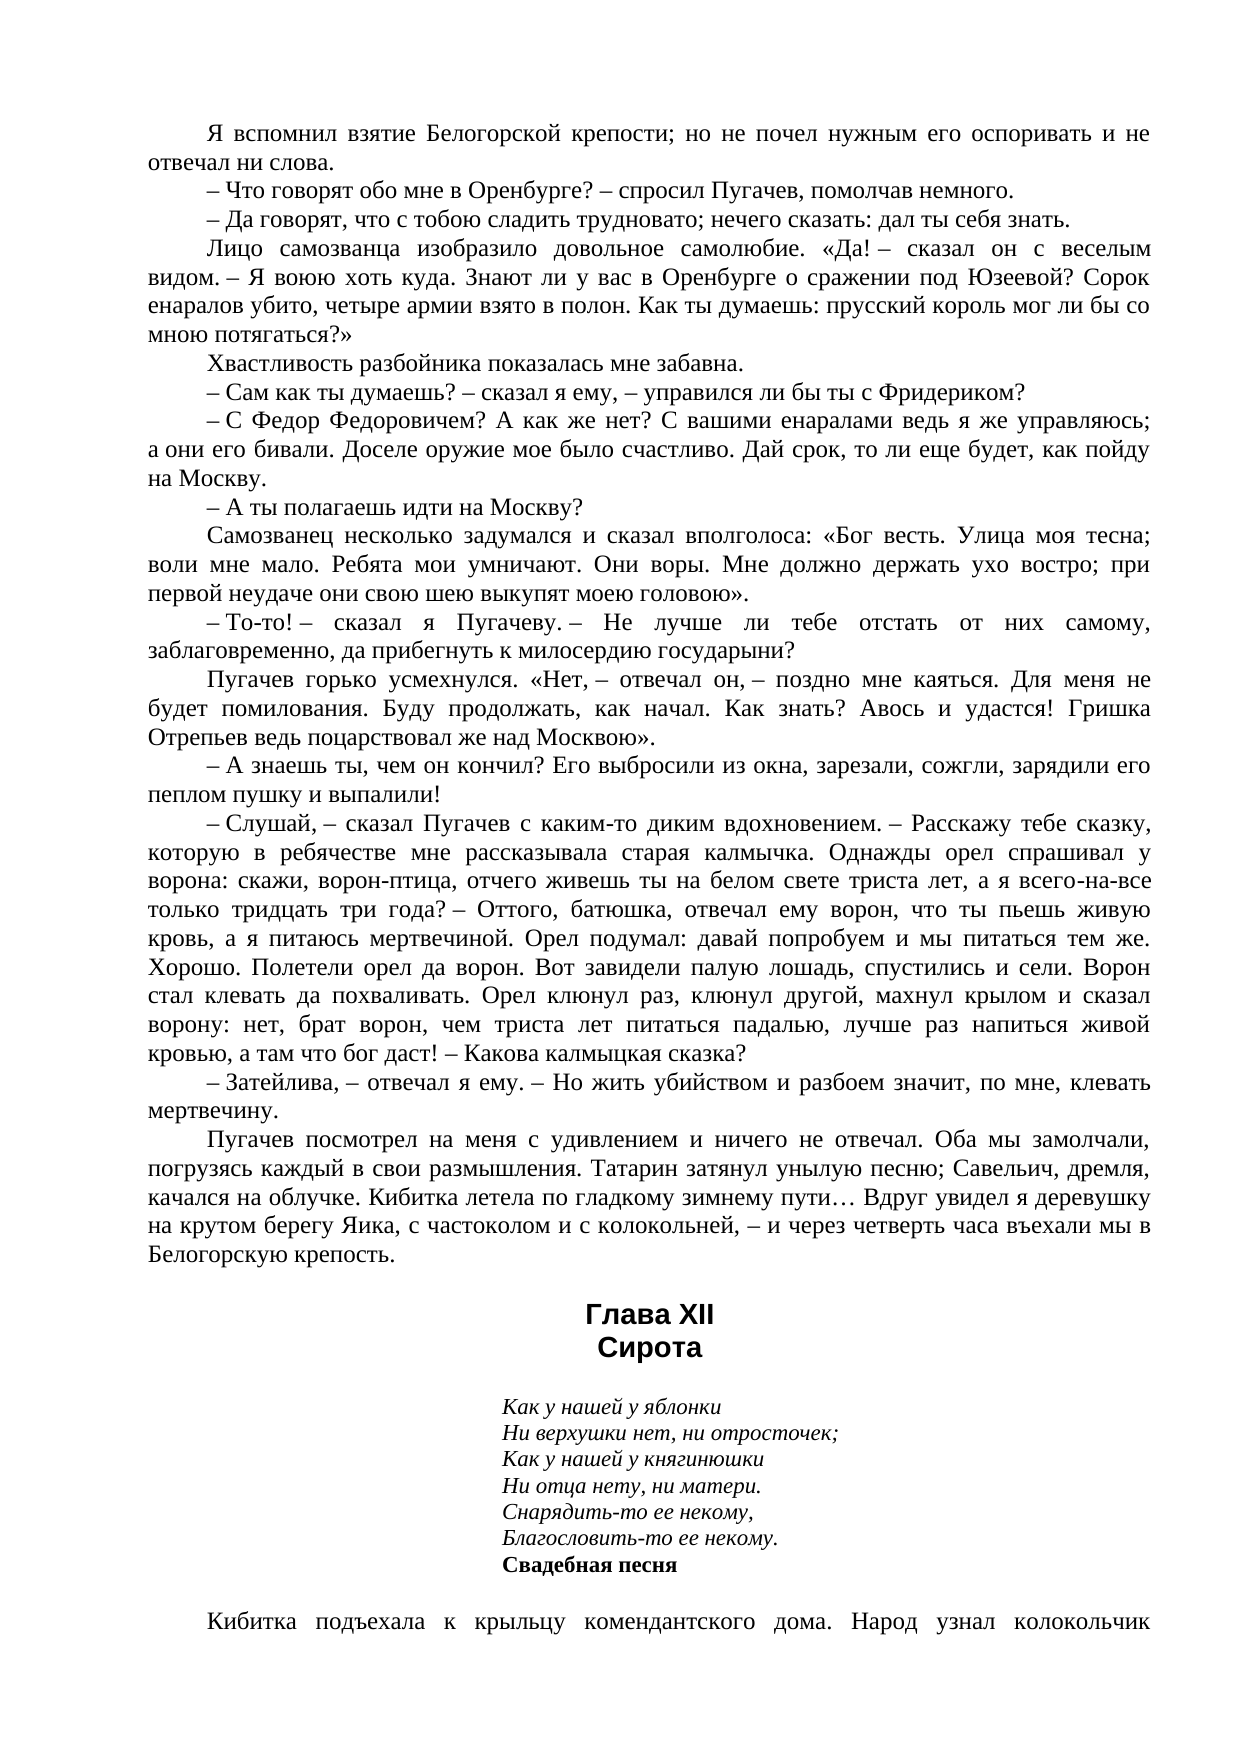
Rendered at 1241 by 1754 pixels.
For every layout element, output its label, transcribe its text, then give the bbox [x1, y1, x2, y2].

text Как у нашей у княгинюшки [460, 1445, 1152, 1472]
text Свадебная песня [460, 1551, 1152, 1577]
text Как у нашей у яблонки [460, 1393, 1152, 1419]
text Я вспомнил взятие Белогорской крепости; но не почел нужным его оспоривать и не отвечал ни слова. [148, 118, 1152, 176]
text Снарядить‑то ее некому, [460, 1498, 1152, 1524]
subtitle Глава XII [148, 1297, 1152, 1330]
text – А ты полагаешь идти на Москву? [148, 492, 1152, 521]
text Хвастливость разбойника показалась мне забавна. [148, 348, 1152, 377]
text Пугачев горько усмехнулся. «Нет, – отвечал он, – поздно мне каяться. Для меня не будет помилования. Буду продолжать, как начал. Как знать? Авось и удастся! Гришка Отрепьев ведь поцарствовал же над Москвою». [148, 664, 1152, 751]
text Лицо самозванца изобразило довольное самолюбие. «Да! – сказал он с веселым видом. – Я воюю хоть куда. Знают ли у вас в Оренбурге о сражении под Юзеевой? Сорок енаралов убито, четыре армии взято в полон. Как ты думаешь: прусский король мог ли бы со мною потягаться?» [148, 233, 1152, 348]
text – А знаешь ты, чем он кончил? Его выбросили из окна, зарезали, сожгли, зарядили его пеплом пушку и выпалили! [148, 751, 1152, 808]
text – Затейлива, – отвечал я ему. – Но жить убийством и разбоем значит, по мне, клевать мертвечину. [148, 1067, 1152, 1124]
text – Слушай, – сказал Пугачев с каким‑то диким вдохновением. – Расскажу тебе сказку, которую в ребячестве мне рассказывала старая калмычка. Однажды орел спрашивал у ворона: скажи, ворон‑птица, отчего живешь ты на белом свете триста лет, а я всего‑на‑все только тридцать три года? – Оттого, батюшка, отвечал ему ворон, что ты пьешь живую кровь, а я питаюсь мертвечиной. Орел подумал: давай попробуем и мы питаться тем же. Хорошо. Полетели орел да ворон. Вот завидели палую лошадь, спустились и сели. Ворон стал клевать да похваливать. Орел клюнул раз, клюнул другой, махнул крылом и сказал ворону: нет, брат ворон, чем триста лет питаться падалью, лучше раз напиться живой кровью, а там что бог даст! – Какова калмыцкая сказка? [148, 808, 1152, 1067]
text – Да говорят, что с тобою сладить трудновато; нечего сказать: дал ты себя знать. [148, 204, 1152, 233]
text Самозванец несколько задумался и сказал вполголоса: «Бог весть. Улица моя тесна; воли мне мало. Ребята мои умничают. Они воры. Мне должно держать ухо востро; при первой неудаче они свою шею выкупят моею головою». [148, 521, 1152, 607]
text Кибитка подъехала к крыльцу комендантского дома. Народ узнал колокольчик [148, 1606, 1152, 1635]
text Ни верхушки нет, ни отросточек; [460, 1419, 1152, 1445]
text Пугачев посмотрел на меня с удивлением и ничего не отвечал. Оба мы замолчали, погрузясь каждый в свои размышления. Татарин затянул унылую песню; Савельич, дремля, качался на облучке. Кибитка летела по гладкому зимнему пути… Вдруг увидел я деревушку на крутом берегу Яика, с частоколом и с колокольней, – и через четверть часа въехали мы в Белогорскую крепость. [148, 1124, 1152, 1268]
text – То‑то! – сказал я Пугачеву. – Не лучше ли тебе отстать от них самому, заблаговременно, да прибегнуть к милосердию государыни? [148, 607, 1152, 664]
text Ни отца нету, ни матери. [460, 1472, 1152, 1498]
text – Сам как ты думаешь? – сказал я ему, – управился ли бы ты с Фридериком? [148, 377, 1152, 406]
text – Что говорят обо мне в Оренбурге? – спросил Пугачев, помолчав немного. [148, 176, 1152, 204]
text Благословить‑то ее некому. [460, 1524, 1152, 1551]
subtitle Сирота [148, 1330, 1152, 1364]
text – С Федор Федоровичем? А как же нет? С вашими енаралами ведь я же управляюсь; а они его бивали. Доселе оружие мое было счастливо. Дай срок, то ли еще будет, как пойду на Москву. [148, 406, 1152, 492]
